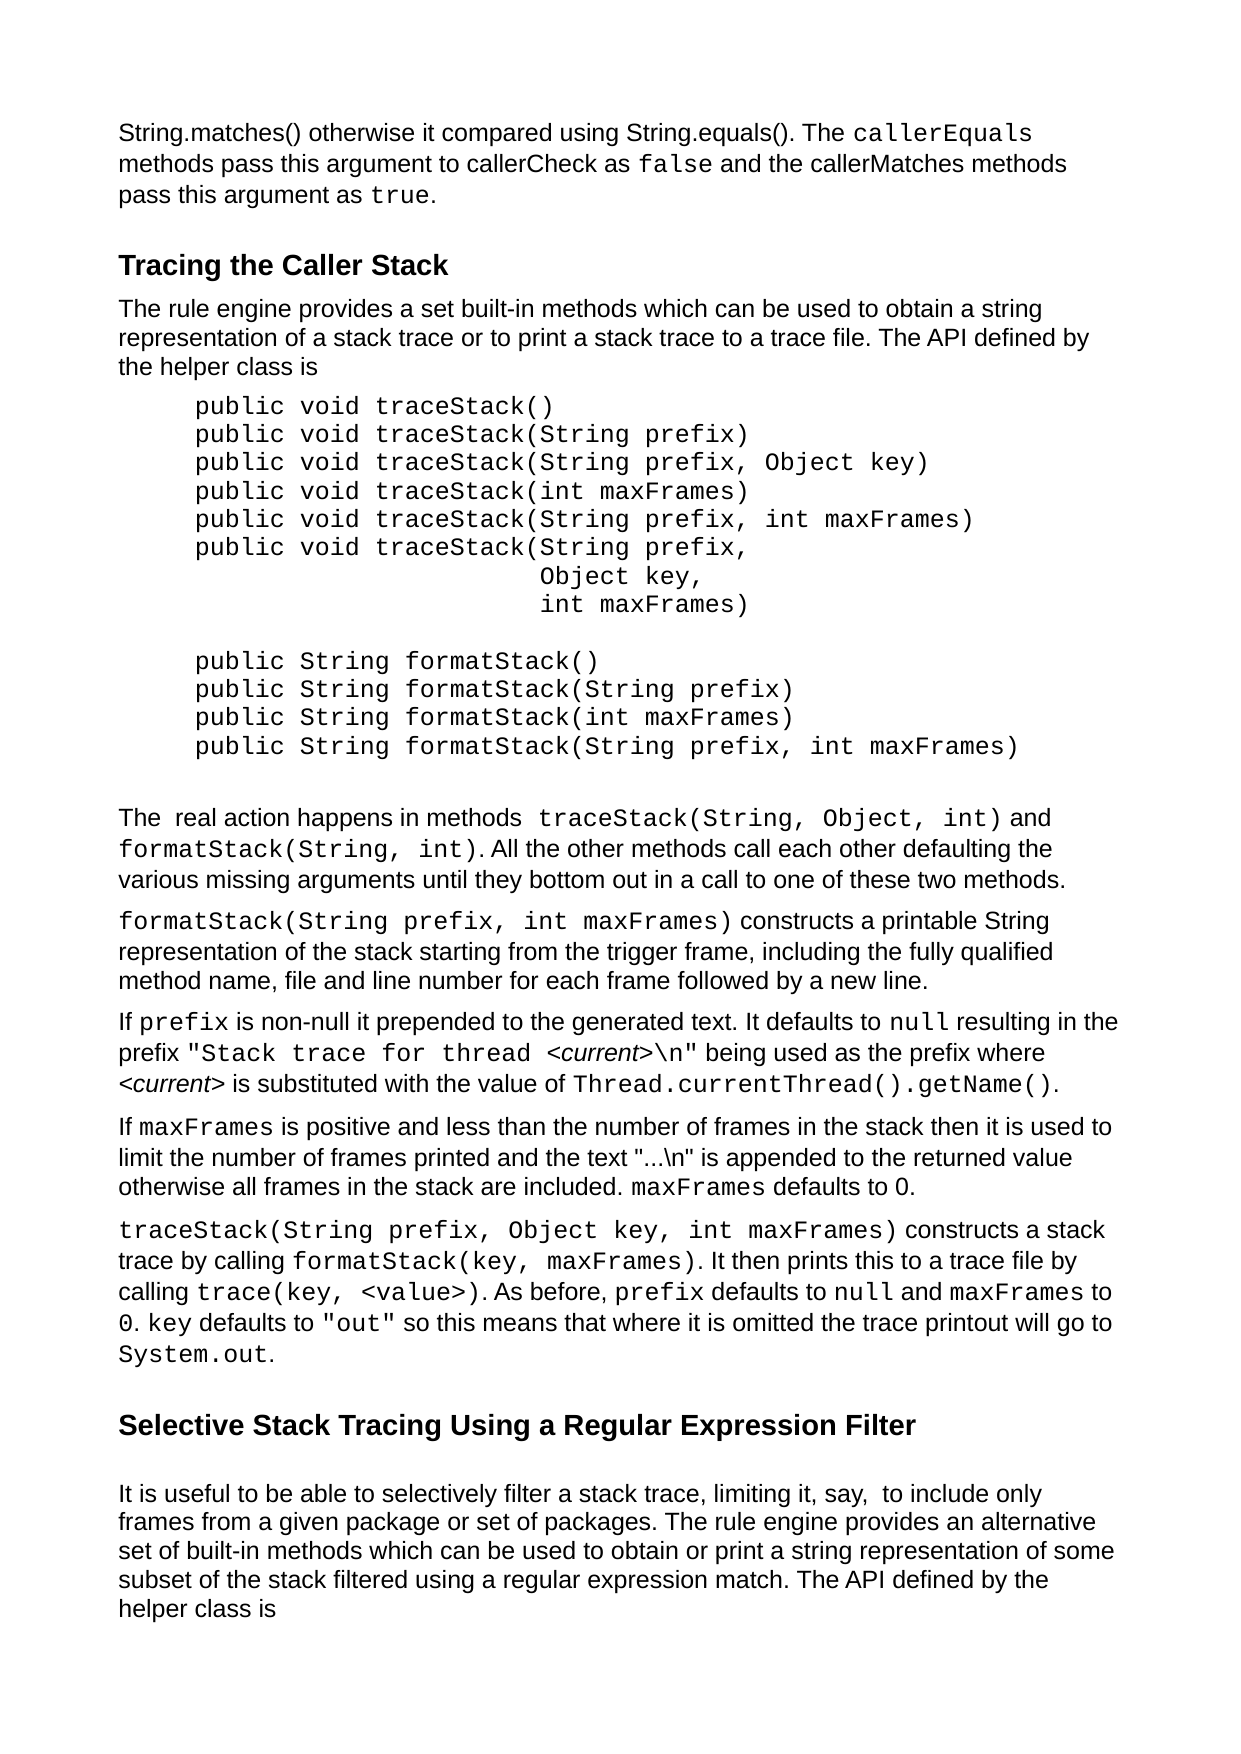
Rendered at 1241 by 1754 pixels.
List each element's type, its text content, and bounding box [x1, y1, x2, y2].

text If prefix is non-null it prepended to the generated text. It defaults to null resulting in the prefix "Stack trace for thread <current>\n" being used as the prefix where <current> is substituted with the value of Thread.currentThread().getName(). [118, 1007, 1122, 1100]
subtitle Selective Stack Tracing Using a Regular Expression Filter [118, 1407, 1122, 1441]
text The rule engine provides a set built-in methods which can be used to obtain a string representation of a stack trace or to print a stack trace to a trace file. The API defined by the helper class is [118, 294, 1122, 381]
text It is useful to be able to selectively filter a stack trace, limiting it, say, to include only frames from a given package or set of packages. The rule engine provides an alternative set of built-in methods which can be used to obtain or print a string representation of some subset of the stack filtered using a regular expression match. The API defined by the helper class is [118, 1478, 1122, 1622]
subtitle Tracing the Caller Stack [118, 248, 1122, 282]
text String.matches() otherwise it compared using String.equals(). The callerEquals methods pass this argument to callerCheck as false and the callerMatches methods pass this argument as true. [118, 118, 1122, 211]
text public void traceStack() public void traceStack(String prefix) public void traceStack(String prefix, Object key) public void traceStack(int maxFrames) public void traceStack(String prefix, int maxFrames) public void traceStack(String prefix, Object key, int maxFrames) public String formatStack() public String formatStack(String prefix) public String formatStack(int maxFrames) public String formatStack(String prefix, int maxFrames) [194, 393, 1122, 762]
text formatStack(String prefix, int maxFrames) constructs a printable String representation of the stack starting from the trigger frame, including the fully qualified method name, file and line number for each frame followed by a new line. [118, 906, 1122, 994]
text traceStack(String prefix, Object key, int maxFrames) constructs a stack trace by calling formatStack(key, maxFrames). It then prints this to a trace file by calling trace(key, <value>). As before, prefix defaults to null and maxFrames to 0. key defaults to "out" so this means that where it is omitted the trace printout will go to System.out. [118, 1215, 1122, 1370]
text The real action happens in methods traceStack(String, Object, int) and formatStack(String, int). All the other methods call each other defaulting the various missing arguments until they bottom out in a call to one of these two methods. [118, 774, 1122, 893]
text If maxFrames is positive and less than the number of frames in the stack then it is used to limit the number of frames printed and the text "...\n" is appended to the returned value otherwise all frames in the stack are included. maxFrames defaults to 0. [118, 1112, 1122, 1203]
